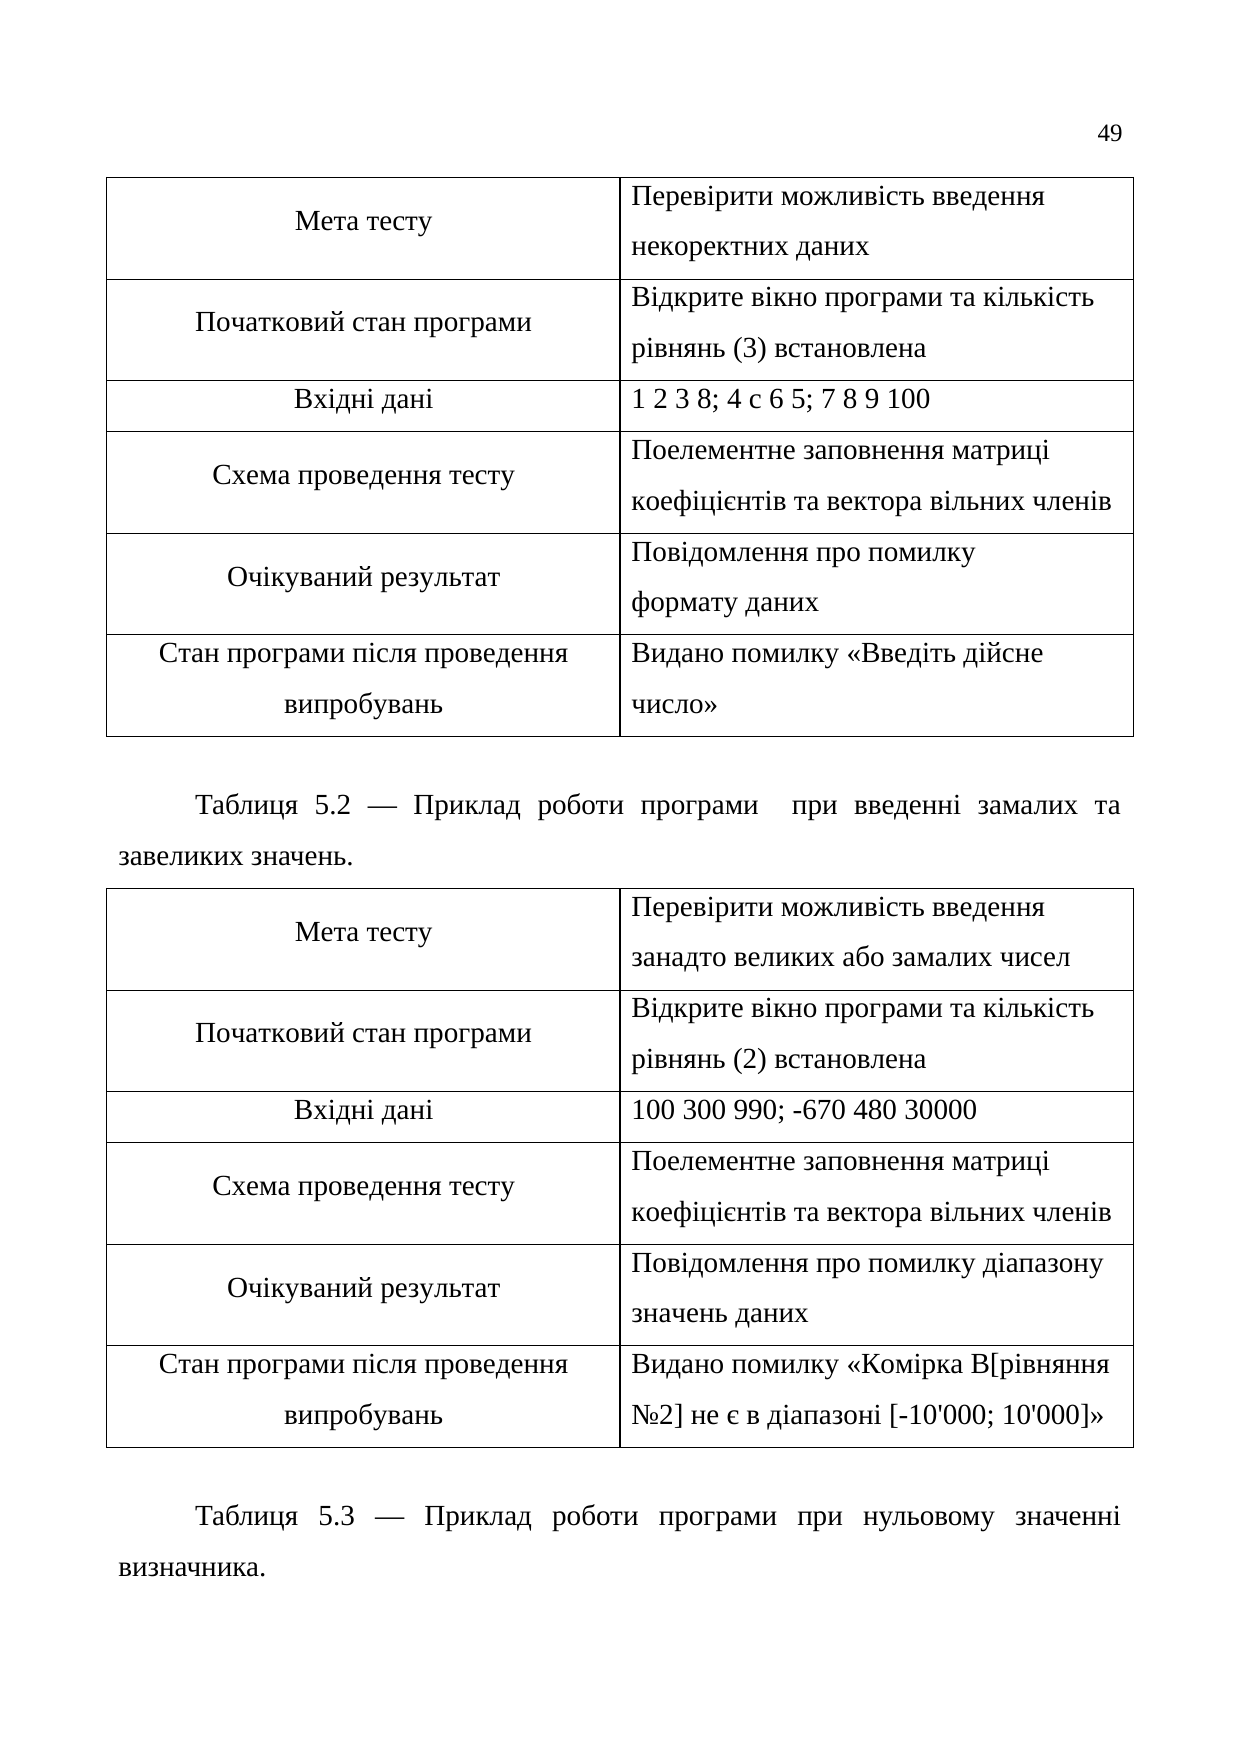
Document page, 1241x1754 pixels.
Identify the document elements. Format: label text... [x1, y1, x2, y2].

table_cell Відкрите вікно програми та кількість рівнянь (2) встановлена [621, 991, 1133, 1091]
table_cell Початковий стан програми [107, 991, 619, 1091]
table_cell Поелементне заповнення матриці коефіцієнтів та вектора вільних членів [621, 432, 1133, 533]
table_cell Стан програми після проведення випробувань [107, 1346, 619, 1447]
table_cell Повідомлення про помилку діапазону значень даних [621, 1245, 1133, 1345]
table_cell 100 300 990; -670 480 30000 [621, 1092, 1133, 1142]
text Таблиця 5.3 — Приклад роботи програми при нульовому значенні визначника. [118, 1498, 1122, 1582]
table_cell Стан програми після проведення випробувань [107, 635, 619, 736]
table_cell Початковий стан програми [107, 280, 619, 380]
table_cell Очікуваний результат [107, 534, 619, 634]
table_cell Поелементне заповнення матриці коефіцієнтів та вектора вільних членів [621, 1143, 1133, 1244]
table_cell Очікуваний результат [107, 1245, 619, 1345]
table_header Перевірити можливість введення некоректних даних [621, 178, 1133, 278]
table_header Мета тесту [107, 178, 619, 278]
table_header Перевірити можливість введення занадто великих або замалих чисел [621, 889, 1133, 989]
table_cell Схема проведення тесту [107, 432, 619, 533]
table_cell Видано помилку «Введіть дійсне число» [621, 635, 1133, 736]
table_cell Повідомлення про помилку формату даних [621, 534, 1133, 634]
table_cell 1 2 3 8; 4 c 6 5; 7 8 9 100 [621, 381, 1133, 431]
table_cell Схема проведення тесту [107, 1143, 619, 1244]
table_cell Видано помилку «Комірка B[рівняння №2] не є в діапазоні [-10'000; 10'000]» [621, 1346, 1133, 1447]
text Таблиця 5.2 — Приклад роботи програми при введенні замалих та завеликих значень. [118, 787, 1122, 871]
table_cell Вхідні дані [107, 1092, 619, 1142]
table_cell Вхідні дані [107, 381, 619, 431]
table_cell Відкрите вікно програми та кількість рівнянь (3) встановлена [621, 280, 1133, 380]
table_header Мета тесту [107, 889, 619, 989]
